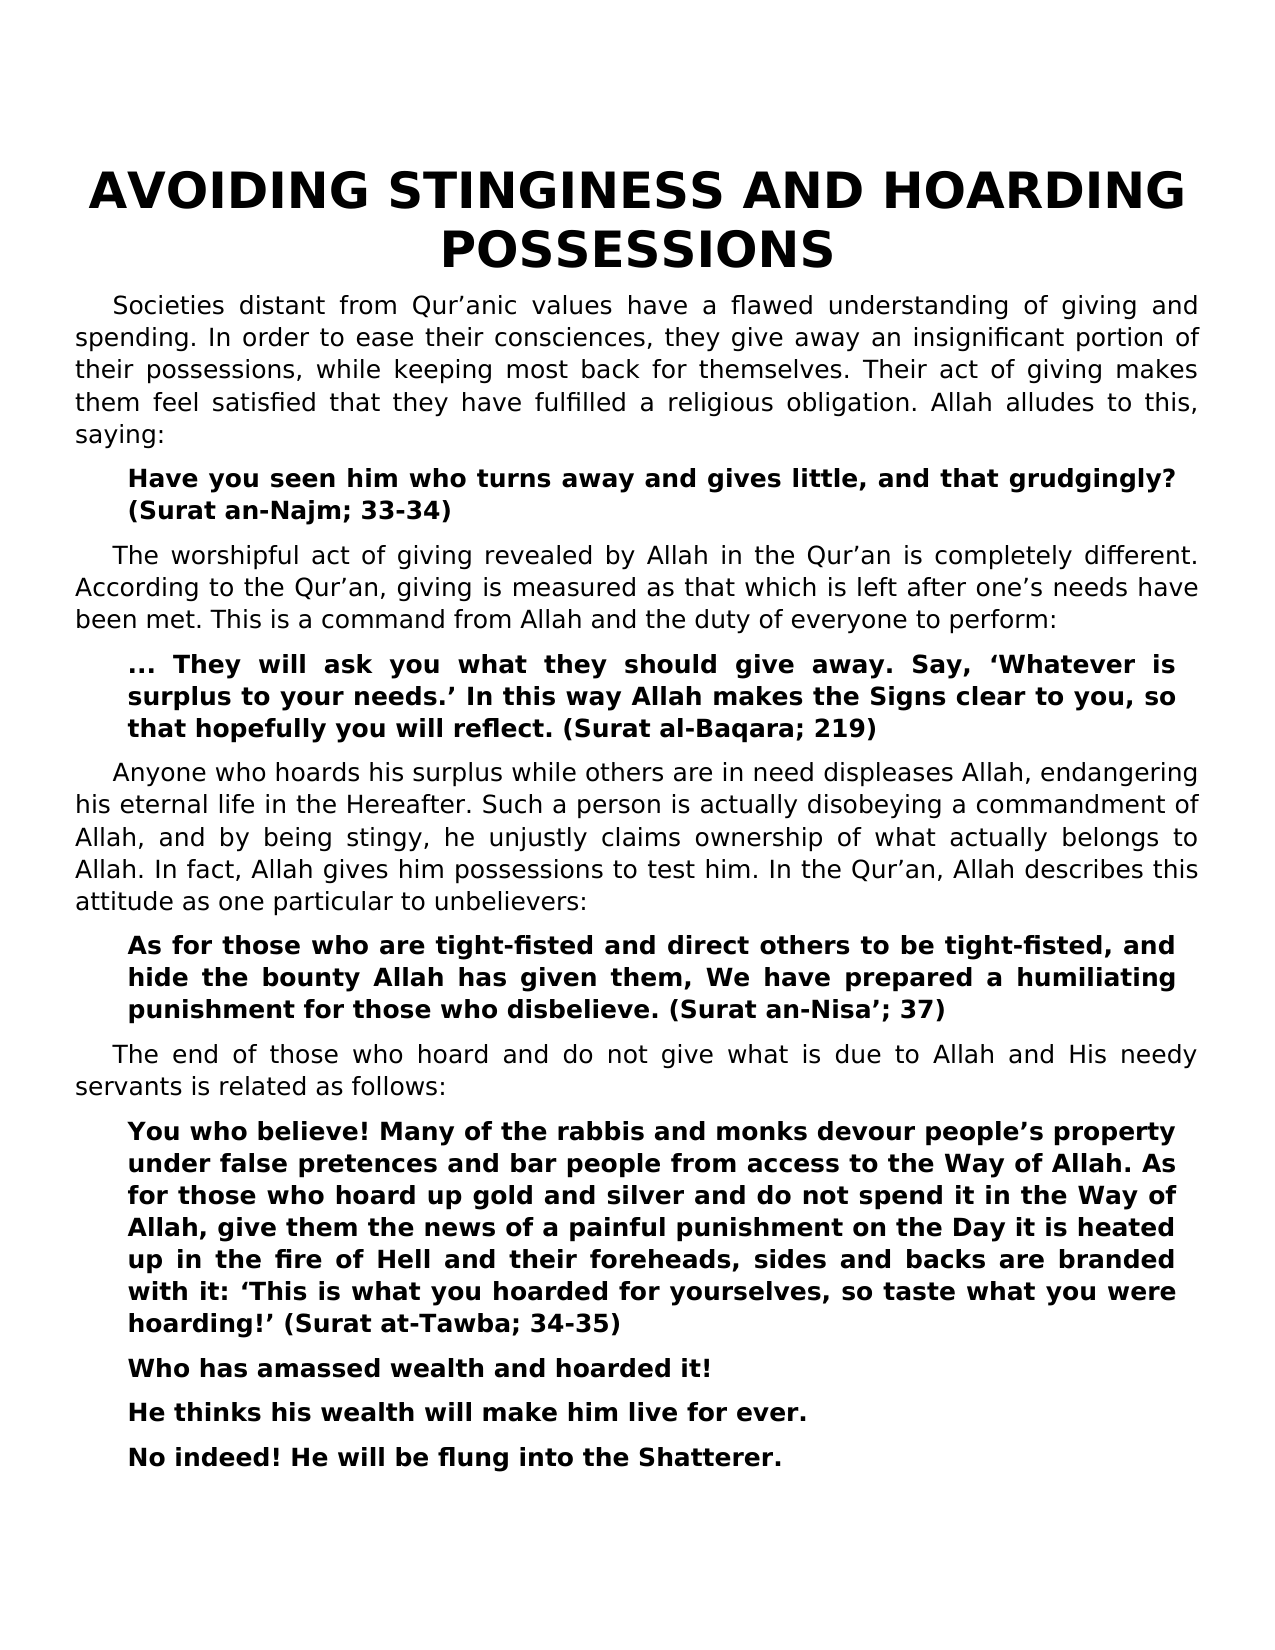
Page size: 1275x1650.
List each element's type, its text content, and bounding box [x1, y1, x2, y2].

text ... They will ask you what they should give away. Say, ‘Whatever is surplus to your needs.’ In this way Allah makes the Signs clear to you, so that hopefully you will reflect. (Surat al-Baqara; 219) [127, 650, 1177, 743]
text Who has amassed wealth and hoarded it! [127, 1354, 1177, 1383]
text The worshipful act of giving revealed by Allah in the Qur’an is completely different. According to the Qur’an, giving is measured as that which is left after one’s needs have been met. This is a command from Allah and the duty of everyone to perform: [75, 541, 1200, 634]
text As for those who are tight-fisted and direct others to be tight-fisted, and hide the bounty Allah has given them, We have prepared a humiliating punishment for those who disbelieve. (Surat an-Nisa’; 37) [127, 931, 1177, 1025]
text Anyone who hoards his surplus while others are in need displeases Allah, endangering his eternal life in the Hereafter. Such a person is actually disobeying a commandment of Allah, and by being stingy, he unjustly claims ownership of what actually belongs to Allah. In fact, Allah gives him possessions to test him. In the Qur’an, Allah describes this attitude as one particular to unbelievers: [75, 758, 1200, 916]
text He thinks his wealth will make him live for ever. [127, 1398, 1177, 1428]
text The end of those who hoard and do not give what is due to Allah and His needy servants is related as follows: [75, 1040, 1200, 1101]
text No indeed! He will be flung into the Shatterer. [127, 1443, 1177, 1472]
text Societies distant from Qur’anic values have a flawed understanding of giving and spending. In order to ease their consciences, they give away an insignificant portion of their possessions, while keeping most back for themselves. Their act of giving makes them feel satisfied that they have fulfilled a religious obligation. Allah alludes to this, saying: [75, 291, 1200, 449]
text You who believe! Many of the rabbis and monks devour people’s property under false pretences and bar people from access to the Way of Allah. As for those who hoard up gold and silver and do not spend it in the Way of Allah, give them the news of a painful punishment on the Day it is heated up in the fire of Hell and their foreheads, sides and backs are branded with it: ‘This is what you hoarded for yourselves, so taste what you were hoarding!’ (Surat at-Tawba; 34-35) [127, 1117, 1177, 1338]
text Have you seen him who turns away and gives little, and that grudgingly? (Surat an-Najm; 33-34) [127, 464, 1177, 526]
subtitle AVOIDING STINGINESS AND HOARDING POSSESSIONS [75, 162, 1200, 279]
